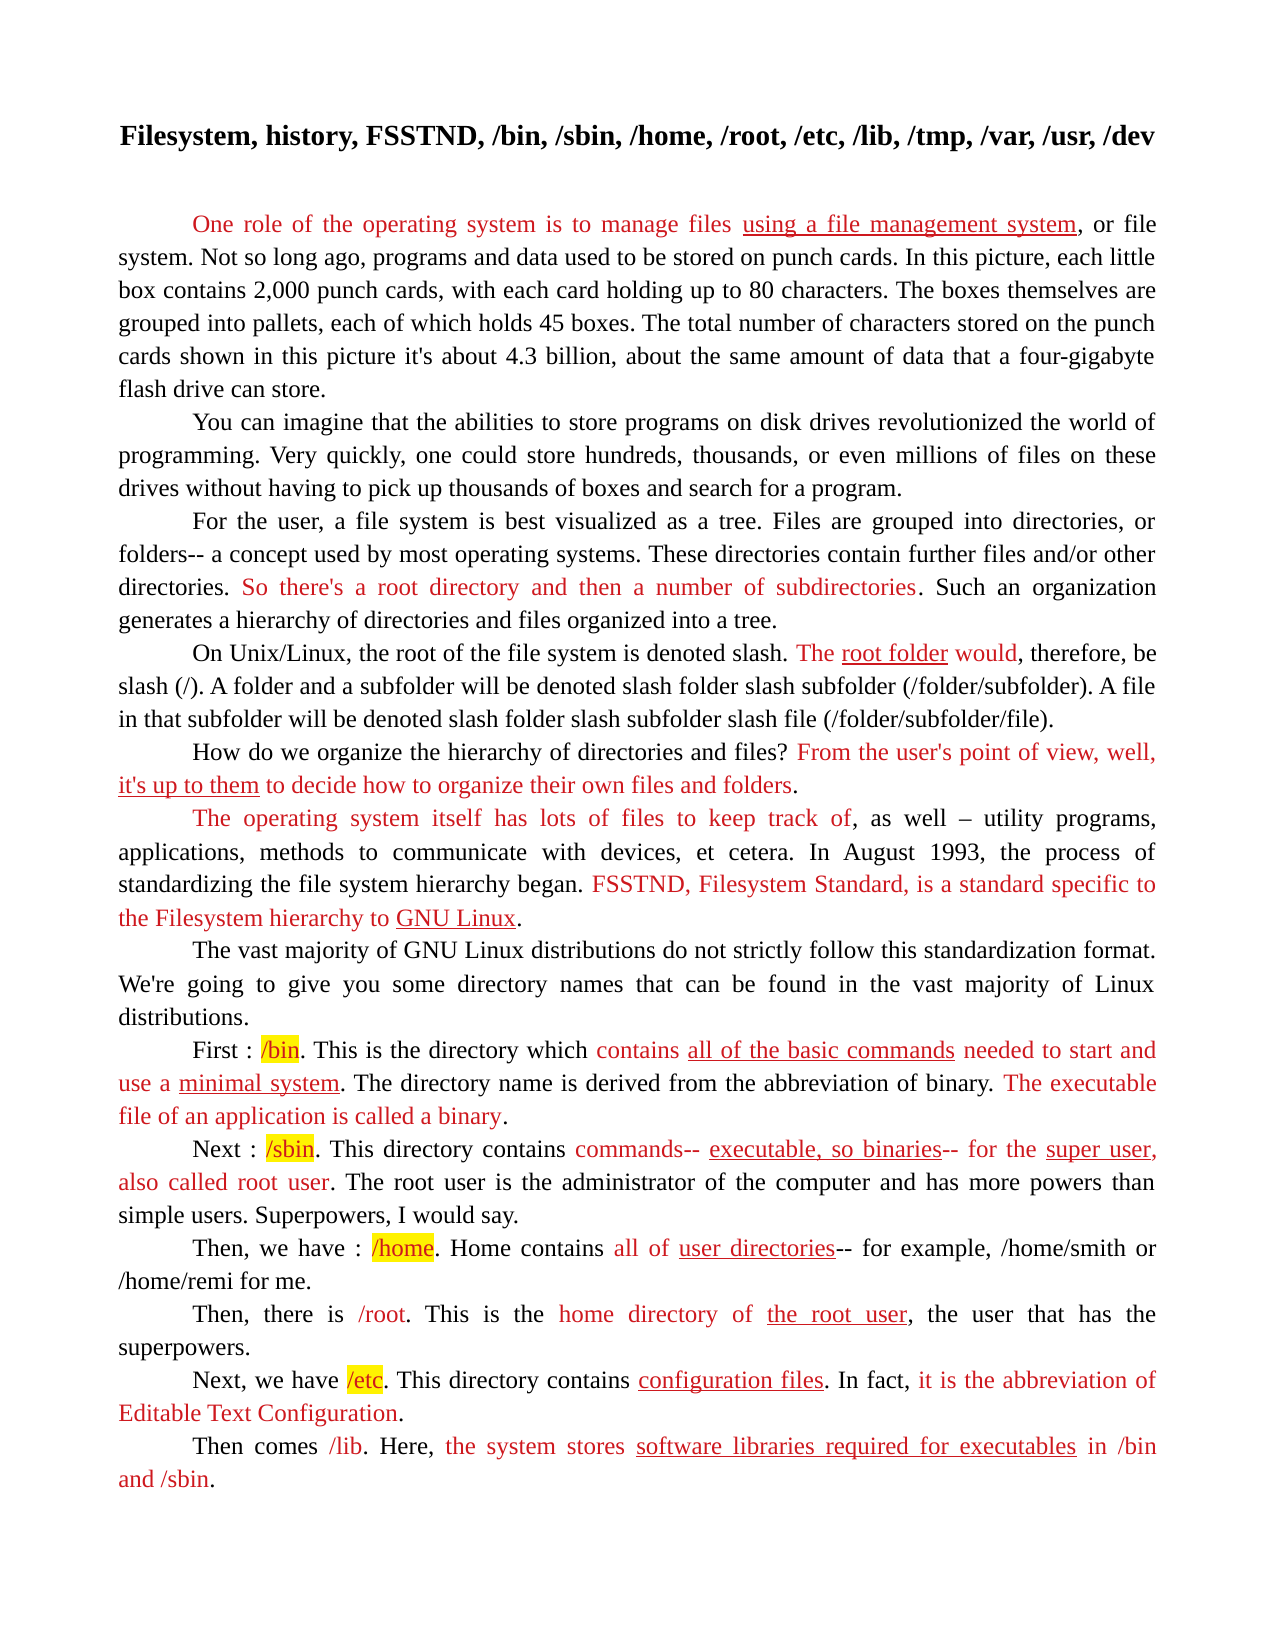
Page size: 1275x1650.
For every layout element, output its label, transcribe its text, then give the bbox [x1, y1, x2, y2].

text On Unix/Linux, the root of the file system is denoted slash. The root folder would, therefore, be slash (/). A folder and a subfolder will be denoted slash folder slash subfolder (/folder/subfolder). A file in that subfolder will be denoted slash folder slash subfolder slash file (/folder/subfolder/file). [118, 638, 1157, 733]
text The vast majority of GNU Linux distributions do not strictly follow this standardization format. We're going to give you some directory names that can be found in the vast majority of Linux distributions. [118, 936, 1157, 1030]
text Next : /sbin. This directory contains commands-- executable, so binaries-- for the super user, also called root user. The root user is the administrator of the computer and has more powers than simple users. Superpowers, I would say. [118, 1134, 1157, 1228]
text First : /bin. This is the directory which contains all of the basic commands needed to start and use a minimal system. The directory name is derived from the abbreviation of binary. The executable file of an application is called a binary. [118, 1035, 1157, 1129]
text The operating system itself has lots of files to keep track of, as well – utility programs, applications, methods to communicate with devices, et cetera. In August 1993, the process of standardizing the file system hierarchy began. FSSTND, Filesystem Standard, is a standard specific to the Filesystem hierarchy to GNU Linux. [118, 803, 1157, 931]
text You can imagine that the abilities to store programs on disk drives revolutionized the world of programming. Very quickly, one could store hundreds, thousands, or even millions of files on these drives without having to pick up thousands of boxes and search for a program. [118, 407, 1157, 502]
text Then comes /lib. Here, the system stores software libraries required for executables in /bin and /sbin. [118, 1431, 1157, 1493]
text One role of the operating system is to manage files using a file management system, or file system. Not so long ago, programs and data used to be stored on punch cards. In this picture, each little box contains 2,000 punch cards, with each card holding up to 80 characters. The boxes themselves are grouped into pallets, each of which holds 45 boxes. The total number of characters stored on the punch cards shown in this picture it's about 4.3 billion, about the same amount of data that a four-gigabyte flash drive can store. [118, 209, 1157, 403]
text Next, we have /etc. This directory contains configuration files. In fact, it is the abbreviation of Editable Text Configuration. [118, 1365, 1157, 1427]
text Filesystem, history, FSSTND, /bin, /sbin, /home, /root, /etc, /lib, /tmp, /var, /usr, /dev [118, 118, 1157, 152]
text For the user, a file system is best visualized as a tree. Files are grouped into directories, or folders-- a concept used by most operating systems. These directories contain further files and/or other directories. So there's a root directory and then a number of subdirectories. Such an organization generates a hierarchy of directories and files organized into a tree. [118, 506, 1157, 634]
text Then, we have : /home. Home contains all of user directories-- for example, /home/smith or /home/remi for me. [118, 1233, 1157, 1294]
text Then, there is /root. This is the home directory of the root user, the user that has the superpowers. [118, 1299, 1157, 1361]
text How do we organize the hierarchy of directories and files? From the user's point of view, well, it's up to them to decide how to organize their own files and folders. [118, 737, 1157, 799]
